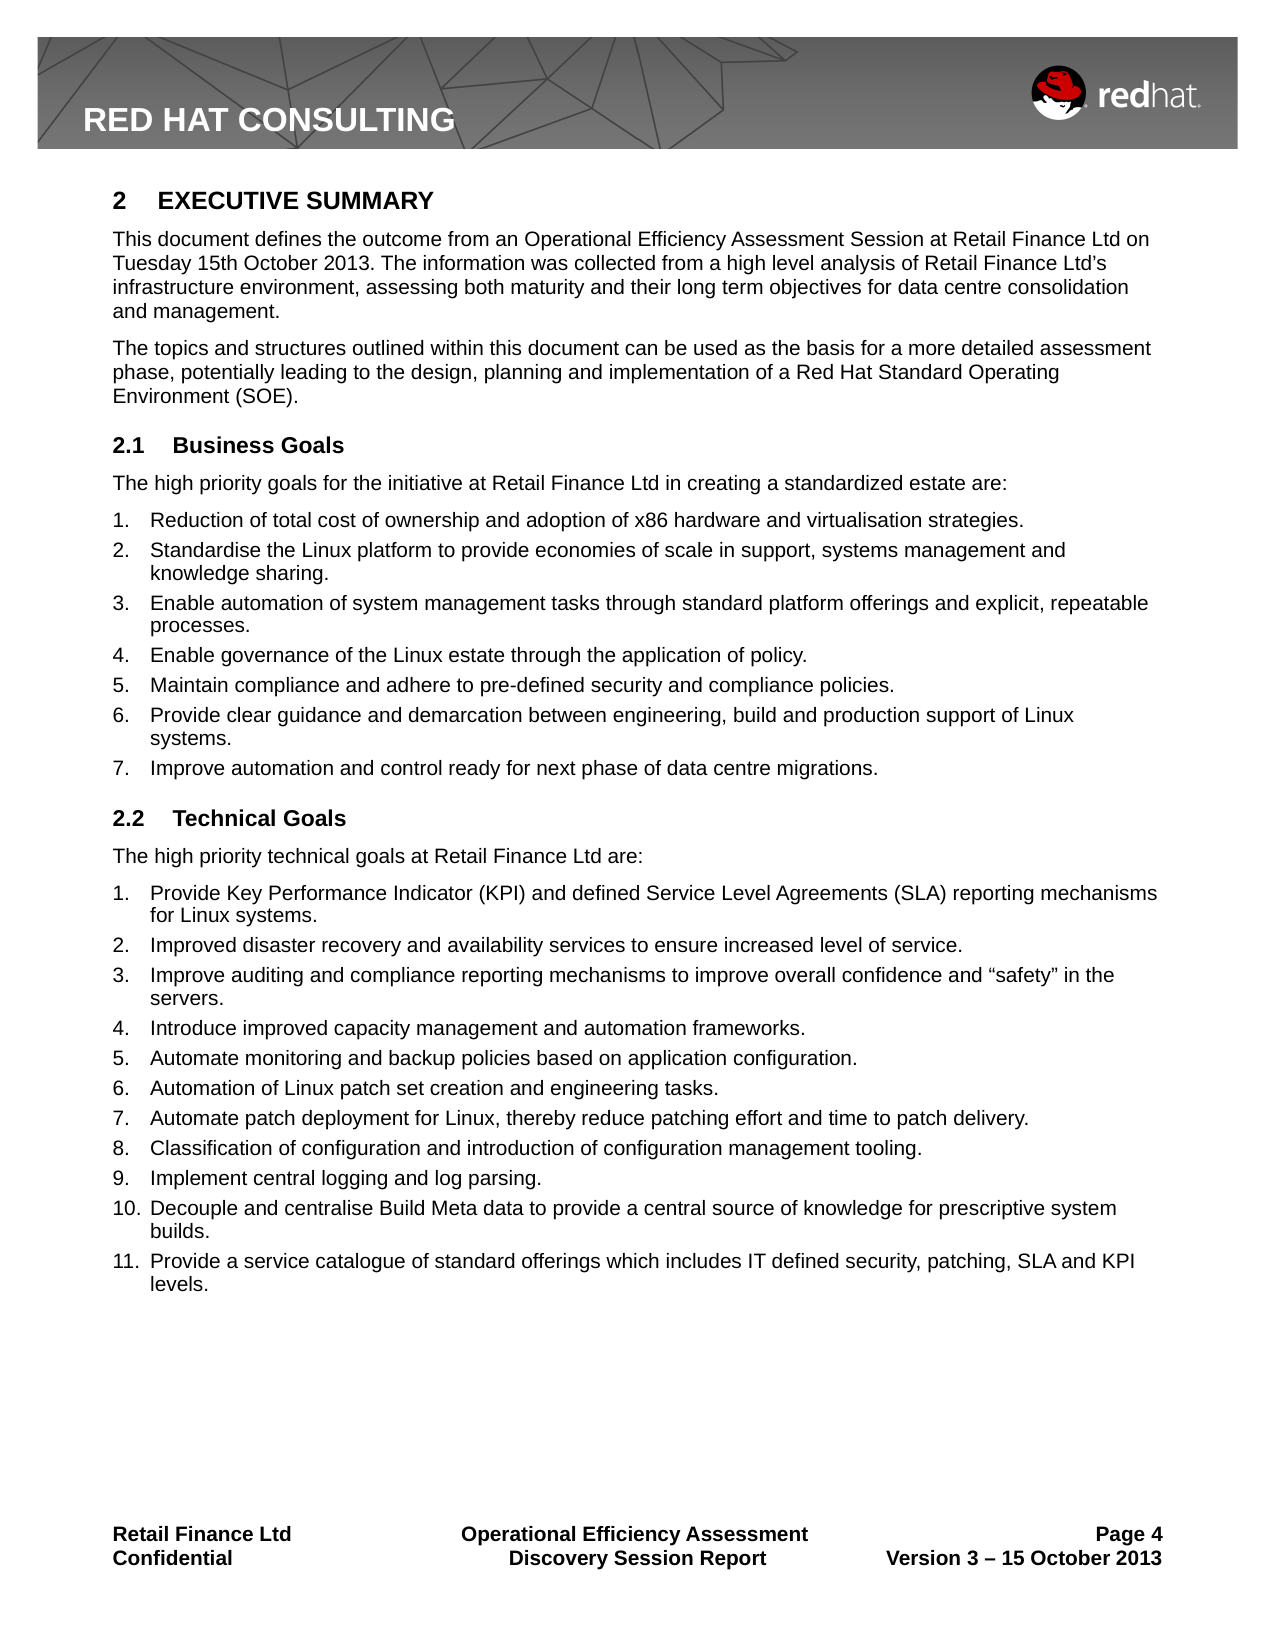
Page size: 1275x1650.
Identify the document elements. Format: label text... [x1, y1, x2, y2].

list Provide clear guidance and demarcation between engineering, build and production support of Linux systems. [112, 703, 1162, 750]
list Reduction of total cost of ownership and adoption of x86 hardware and virtualisation strategies. [112, 508, 1162, 532]
list Implement central logging and log parsing. [112, 1166, 1162, 1190]
list Improve auditing and compliance reporting mechanisms to improve overall confidence and “safety” in the servers. [112, 963, 1162, 1010]
list Decouple and centralise Build Meta data to provide a central source of knowledge for prescriptive system builds. [112, 1196, 1162, 1243]
list Introduce improved capacity management and automation frameworks. [112, 1016, 1162, 1040]
list Enable automation of system management tasks through standard platform offerings and explicit, repeatable processes. [112, 591, 1162, 637]
subtitle Business Goals [112, 432, 1162, 459]
list Automate monitoring and backup policies based on application configuration. [112, 1046, 1162, 1070]
subtitle Technical Goals [112, 805, 1162, 831]
list Improve automation and control ready for next phase of data centre migrations. [112, 756, 1162, 780]
list Improved disaster recovery and availability services to ensure increased level of service. [112, 933, 1162, 957]
text The high priority goals for the initiative at Retail Finance Ltd in creating a standardized estate are: [112, 471, 1162, 495]
picture [37, 37, 1238, 149]
text The topics and structures outlined within this document can be used as the basis for a more detailed assessment phase, potentially leading to the design, planning and implementation of a Red Hat Standard Operating Environment (SOE). [112, 336, 1162, 407]
list Provide Key Performance Indicator (KPI) and defined Service Level Agreements (SLA) reporting mechanisms for Linux systems. [112, 880, 1162, 927]
text This document defines the outcome from an Operational Efficiency Assessment Session at Retail Finance Ltd on Tuesday 15th October 2013. The information was collected from a high level analysis of Retail Finance Ltd’s infrastructure environment, assessing both maturity and their long term objectives for data centre consolidation and management. [112, 227, 1162, 323]
list Standardise the Linux platform to provide economies of scale in support, systems management and knowledge sharing. [112, 538, 1162, 584]
list Classification of configuration and introduction of configuration management tooling. [112, 1136, 1162, 1160]
list Maintain compliance and adhere to pre-defined security and compliance policies. [112, 673, 1162, 697]
text The high priority technical goals at Retail Finance Ltd are: [112, 844, 1162, 868]
list Automation of Linux patch set creation and engineering tasks. [112, 1076, 1162, 1100]
list Provide a service catalogue of standard offerings which includes IT defined security, patching, SLA and KPI levels. [112, 1249, 1162, 1296]
list Automate patch deployment for Linux, thereby reduce patching effort and time to patch delivery. [112, 1106, 1162, 1130]
list Enable governance of the Linux estate through the application of policy. [112, 643, 1162, 667]
subtitle Executive Summary [112, 186, 1162, 215]
